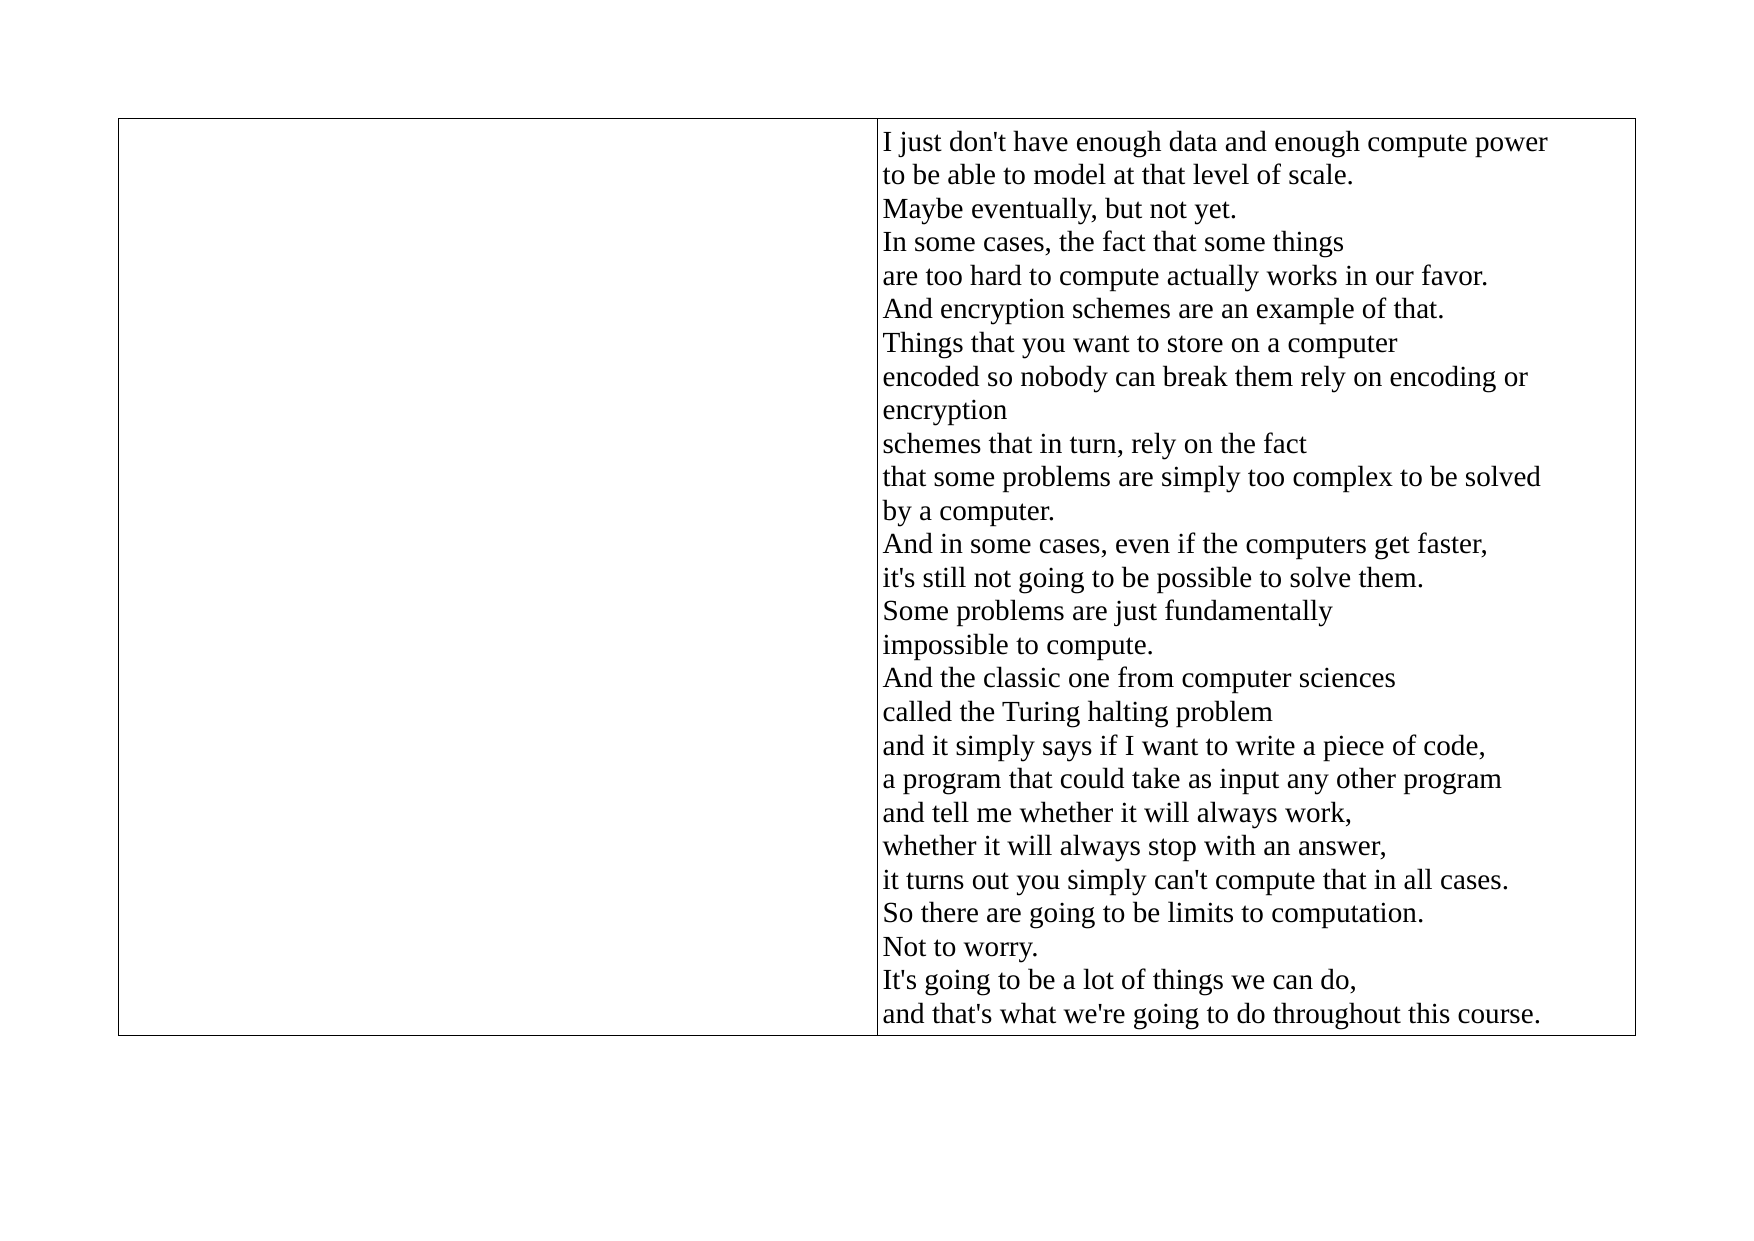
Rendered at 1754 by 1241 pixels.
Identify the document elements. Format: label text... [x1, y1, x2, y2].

table_header I just don't have enough data and enough compute power to be able to model at that level of scale. Maybe eventually, but not yet. In some cases, the fact that some things are too hard to compute actually works in our favor. And encryption schemes are an example of that. Things that you want to store on a computer encoded so nobody can break them rely on encoding or encryption schemes that in turn, rely on the fact that some problems are simply too complex to be solved by a computer. And in some cases, even if the computers get faster, it's still not going to be possible to solve them. Some problems are just fundamentally impossible to compute. And the classic one from computer sciences called the Turing halting problem and it simply says if I want to write a piece of code, a program that could take as input any other program and tell me whether it will always work, whether it will always stop with an answer, it turns out you simply can't compute that in all cases. So there are going to be limits to computation. Not to worry. It's going to be a lot of things we can do, and that's what we're going to do throughout this course. [878, 119, 1635, 1035]
table_header [119, 119, 877, 1035]
